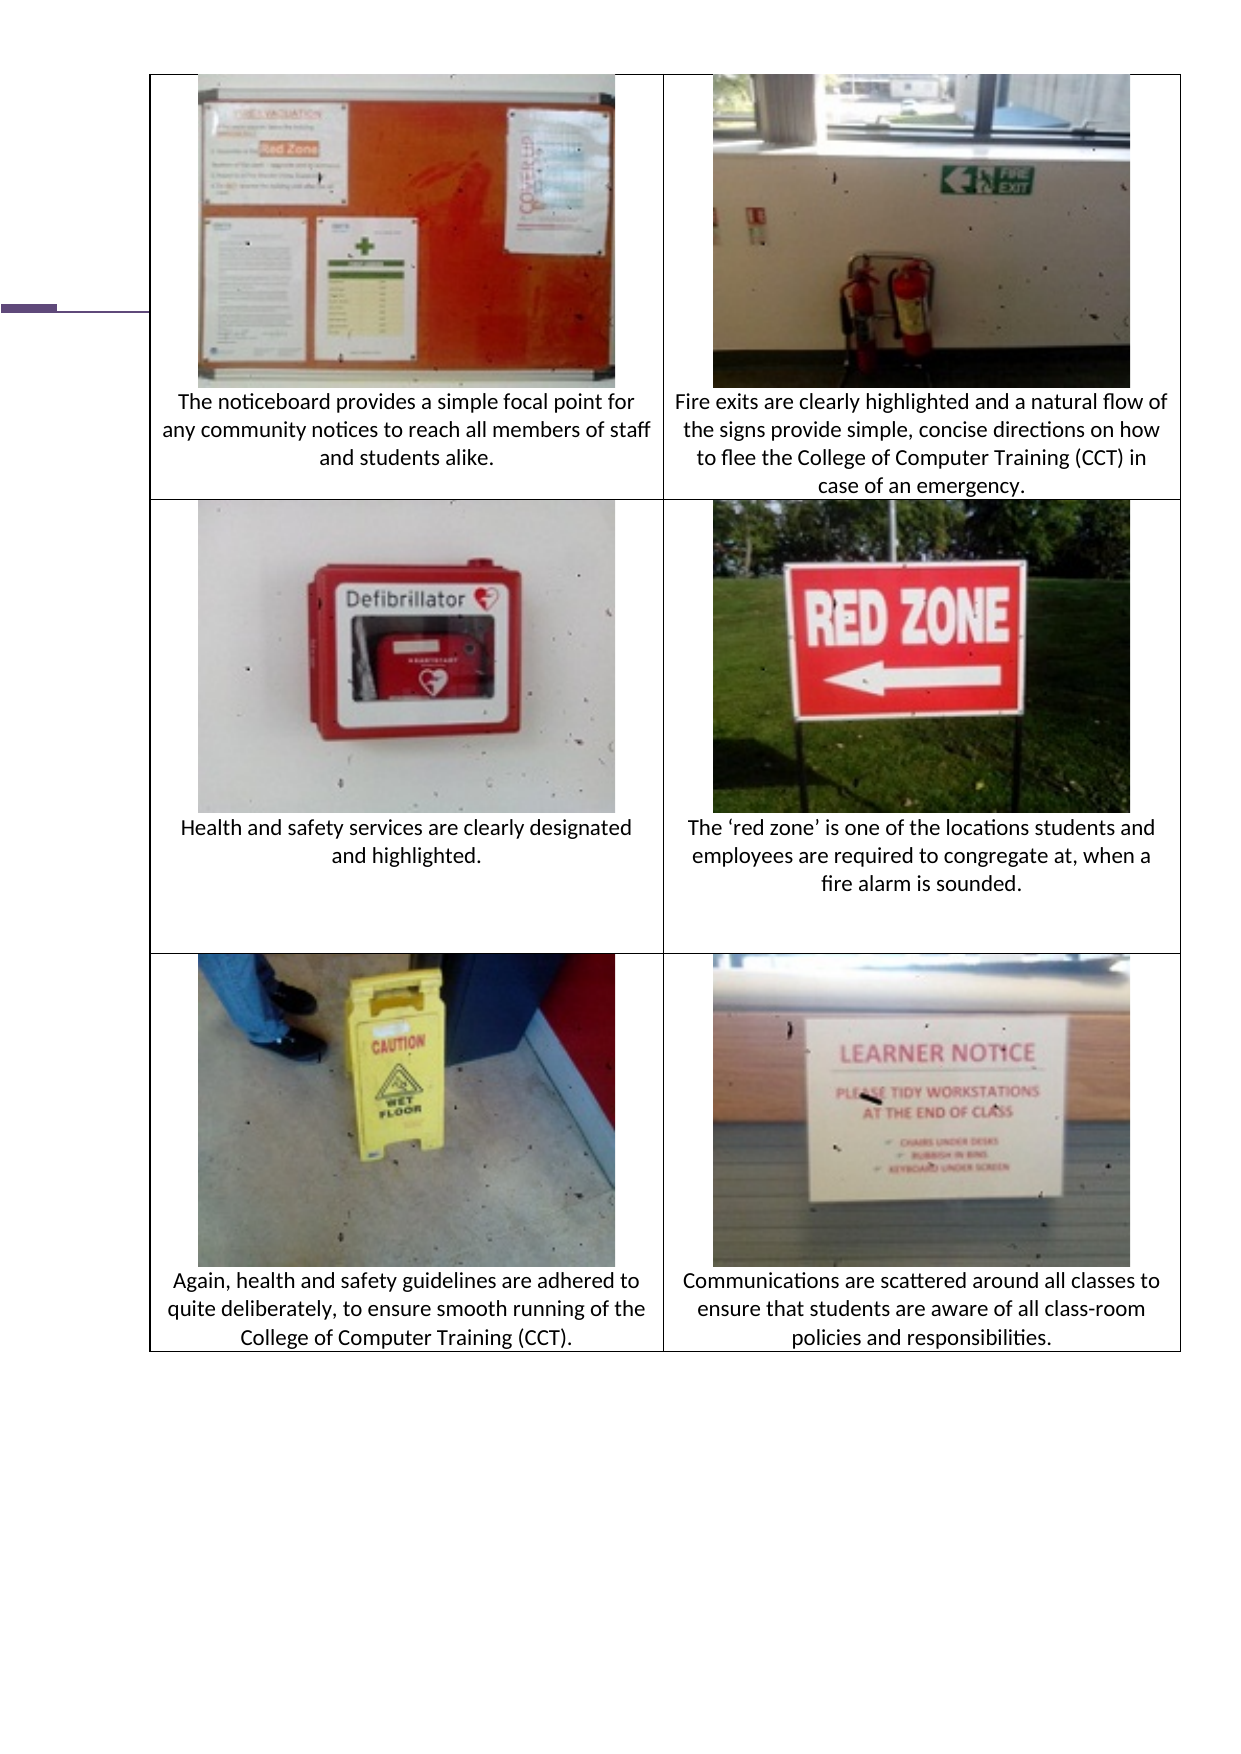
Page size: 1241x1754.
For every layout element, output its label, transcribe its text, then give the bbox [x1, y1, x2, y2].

table_cell Health and safety services are clearly designated and highlighted. [151, 500, 663, 953]
table_cell Again, health and safety guidelines are adhered to quite deliberately, to ensure smooth running of the College of Computer Training (CCT). [151, 954, 663, 1351]
table_cell The noticeboard provides a simple focal point for any community notices to reach all members of staff and students alike. [151, 75, 663, 499]
table_cell Fire exits are clearly highlighted and a natural flow of the signs provide simple, concise directions on how to flee the College of Computer Training (CCT) in case of an emergency. [664, 75, 1180, 499]
table_cell The ‘red zone’ is one of the locations students and employees are required to congregate at, when a fire alarm is sounded. [664, 500, 1180, 953]
table_cell Communications are scattered around all classes to ensure that students are aware of all class-room policies and responsibilities. [664, 954, 1180, 1351]
